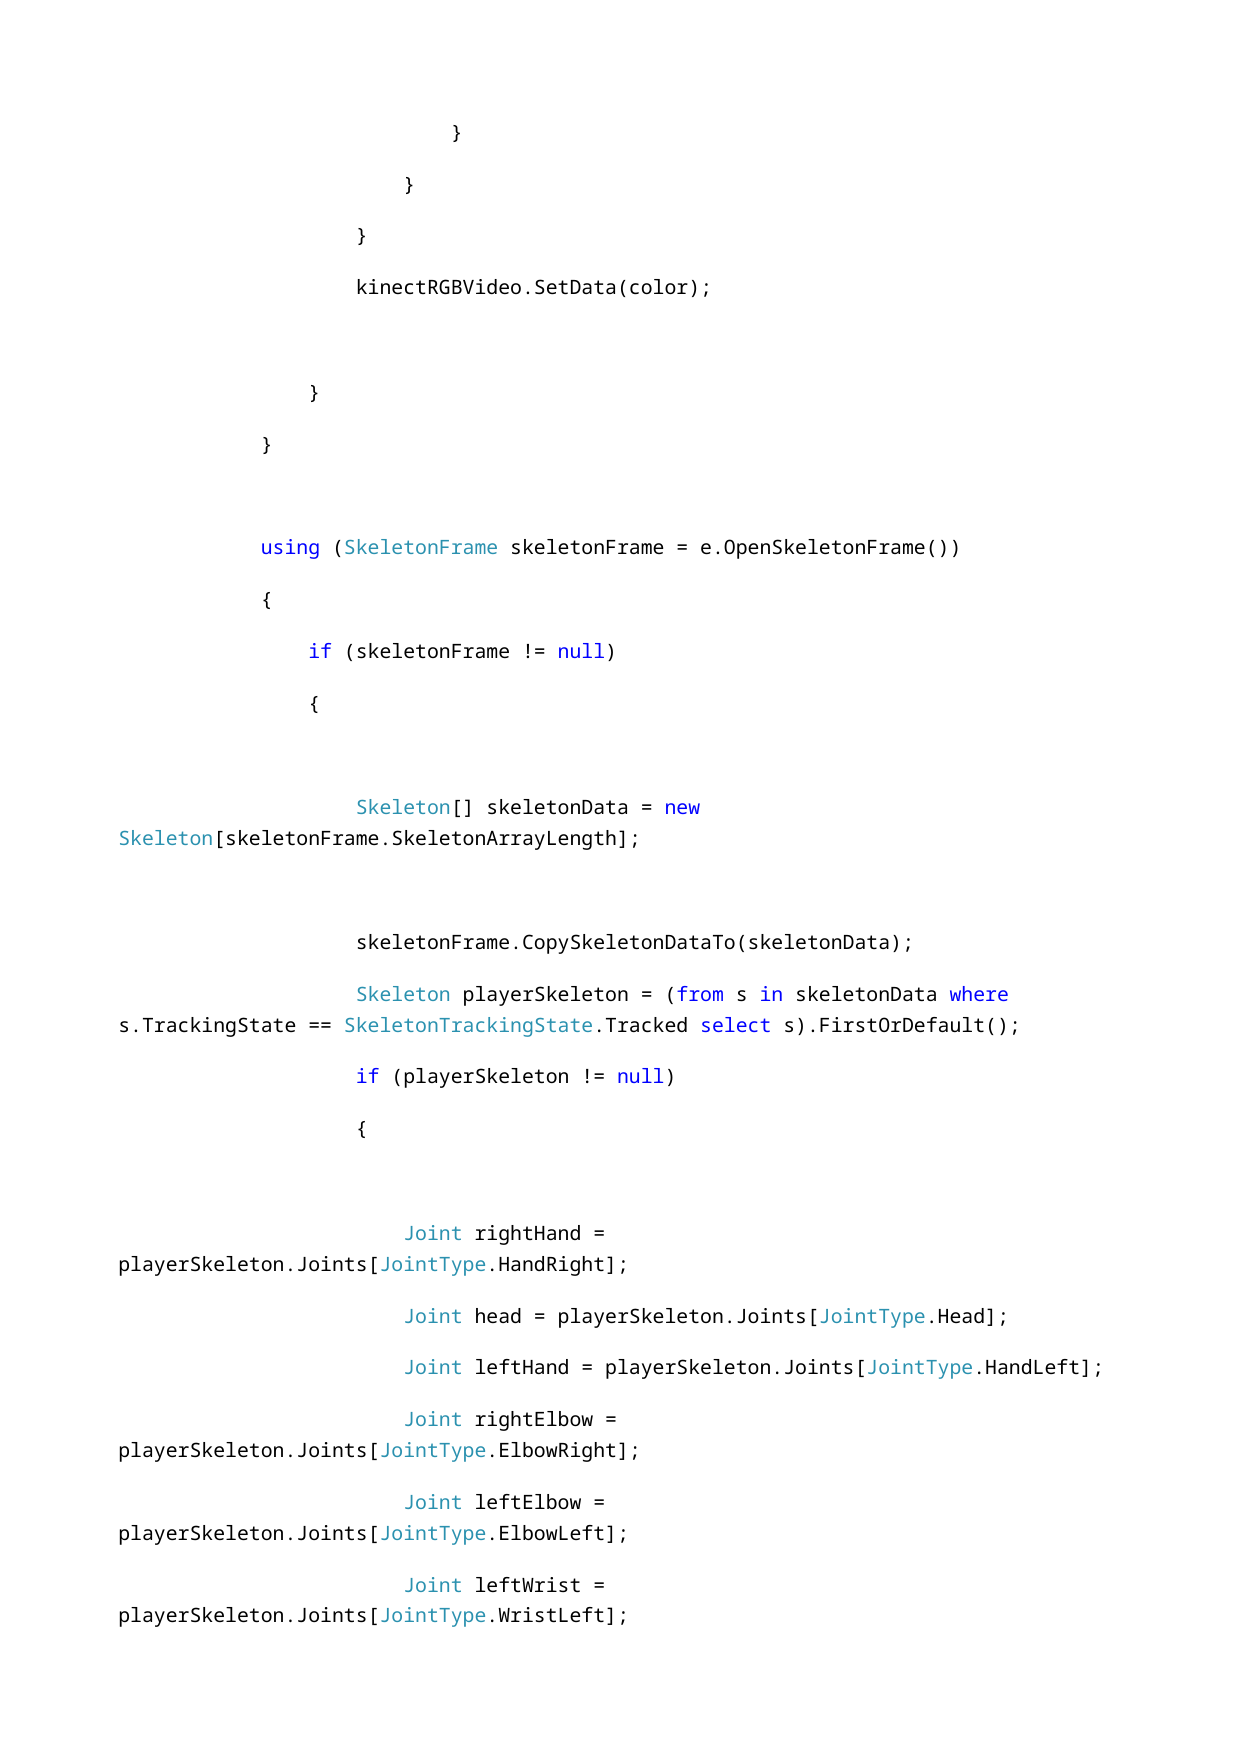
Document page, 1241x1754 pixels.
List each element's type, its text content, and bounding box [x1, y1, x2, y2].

text Joint leftElbow = playerSkeleton.Joints[JointType.ElbowLeft]; [118, 1488, 1122, 1546]
text Joint head = playerSkeleton.Joints[JointType.Head]; [118, 1302, 1122, 1329]
text Joint leftWrist = playerSkeleton.Joints[JointType.WristLeft]; [118, 1571, 1122, 1629]
text } [118, 222, 1122, 249]
text Joint rightHand = playerSkeleton.Joints[JointType.HandRight]; [118, 1219, 1122, 1277]
text } [118, 170, 1122, 197]
text { [118, 689, 1122, 716]
text using (SkeletonFrame skeletonFrame = e.OpenSkeletonFrame()) [118, 533, 1122, 561]
text } [118, 430, 1122, 457]
text Joint rightElbow = playerSkeleton.Joints[JointType.ElbowRight]; [118, 1405, 1122, 1463]
text if (playerSkeleton != null) [118, 1063, 1122, 1089]
text Joint leftHand = playerSkeleton.Joints[JointType.HandLeft]; [118, 1354, 1122, 1381]
text { [118, 1114, 1122, 1141]
text } [118, 378, 1122, 405]
text kinectRGBVideo.SetData(color); [118, 273, 1122, 300]
text } [118, 118, 1122, 145]
text if (skeletonFrame != null) [118, 637, 1122, 664]
text Skeleton[] skeletonData = new Skeleton[skeletonFrame.SkeletonArrayLength]; [118, 794, 1122, 852]
text skeletonFrame.CopySkeletonDataTo(skeletonData); [118, 928, 1122, 955]
text Skeleton playerSkeleton = (from s in skeletonData where s.TrackingState == SkeletonTrackingState.Tracked select s).FirstOrDefault(); [118, 980, 1122, 1038]
text { [118, 585, 1122, 612]
